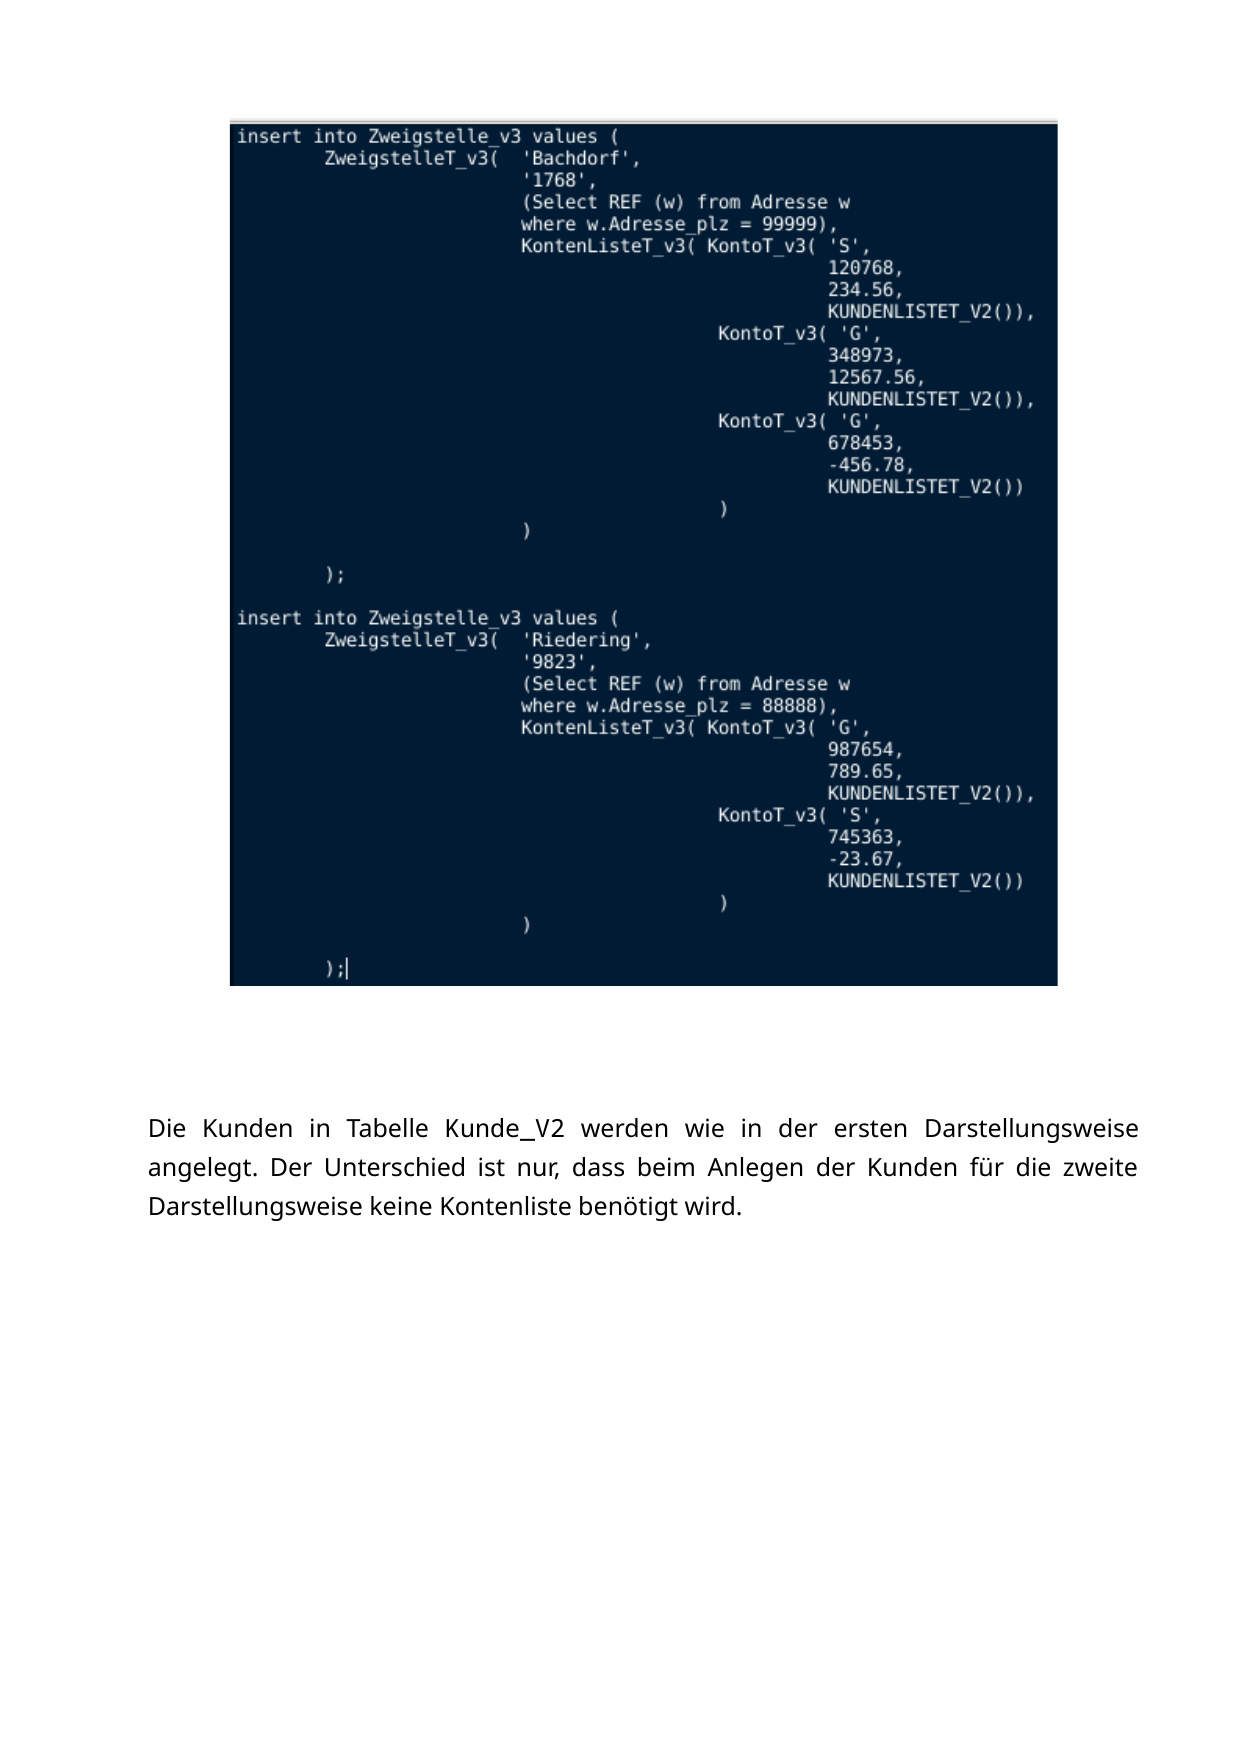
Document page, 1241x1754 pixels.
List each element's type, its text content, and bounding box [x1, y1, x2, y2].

text Die Kunden in Tabelle Kunde_V2 werden wie in der ersten Darstellungsweise angelegt. Der Unterschied ist nur, dass beim Anlegen der Kunden für die zweite Darstellungsweise keine Kontenliste benötigt wird. [148, 1110, 1140, 1223]
picture [229, 118, 1058, 986]
